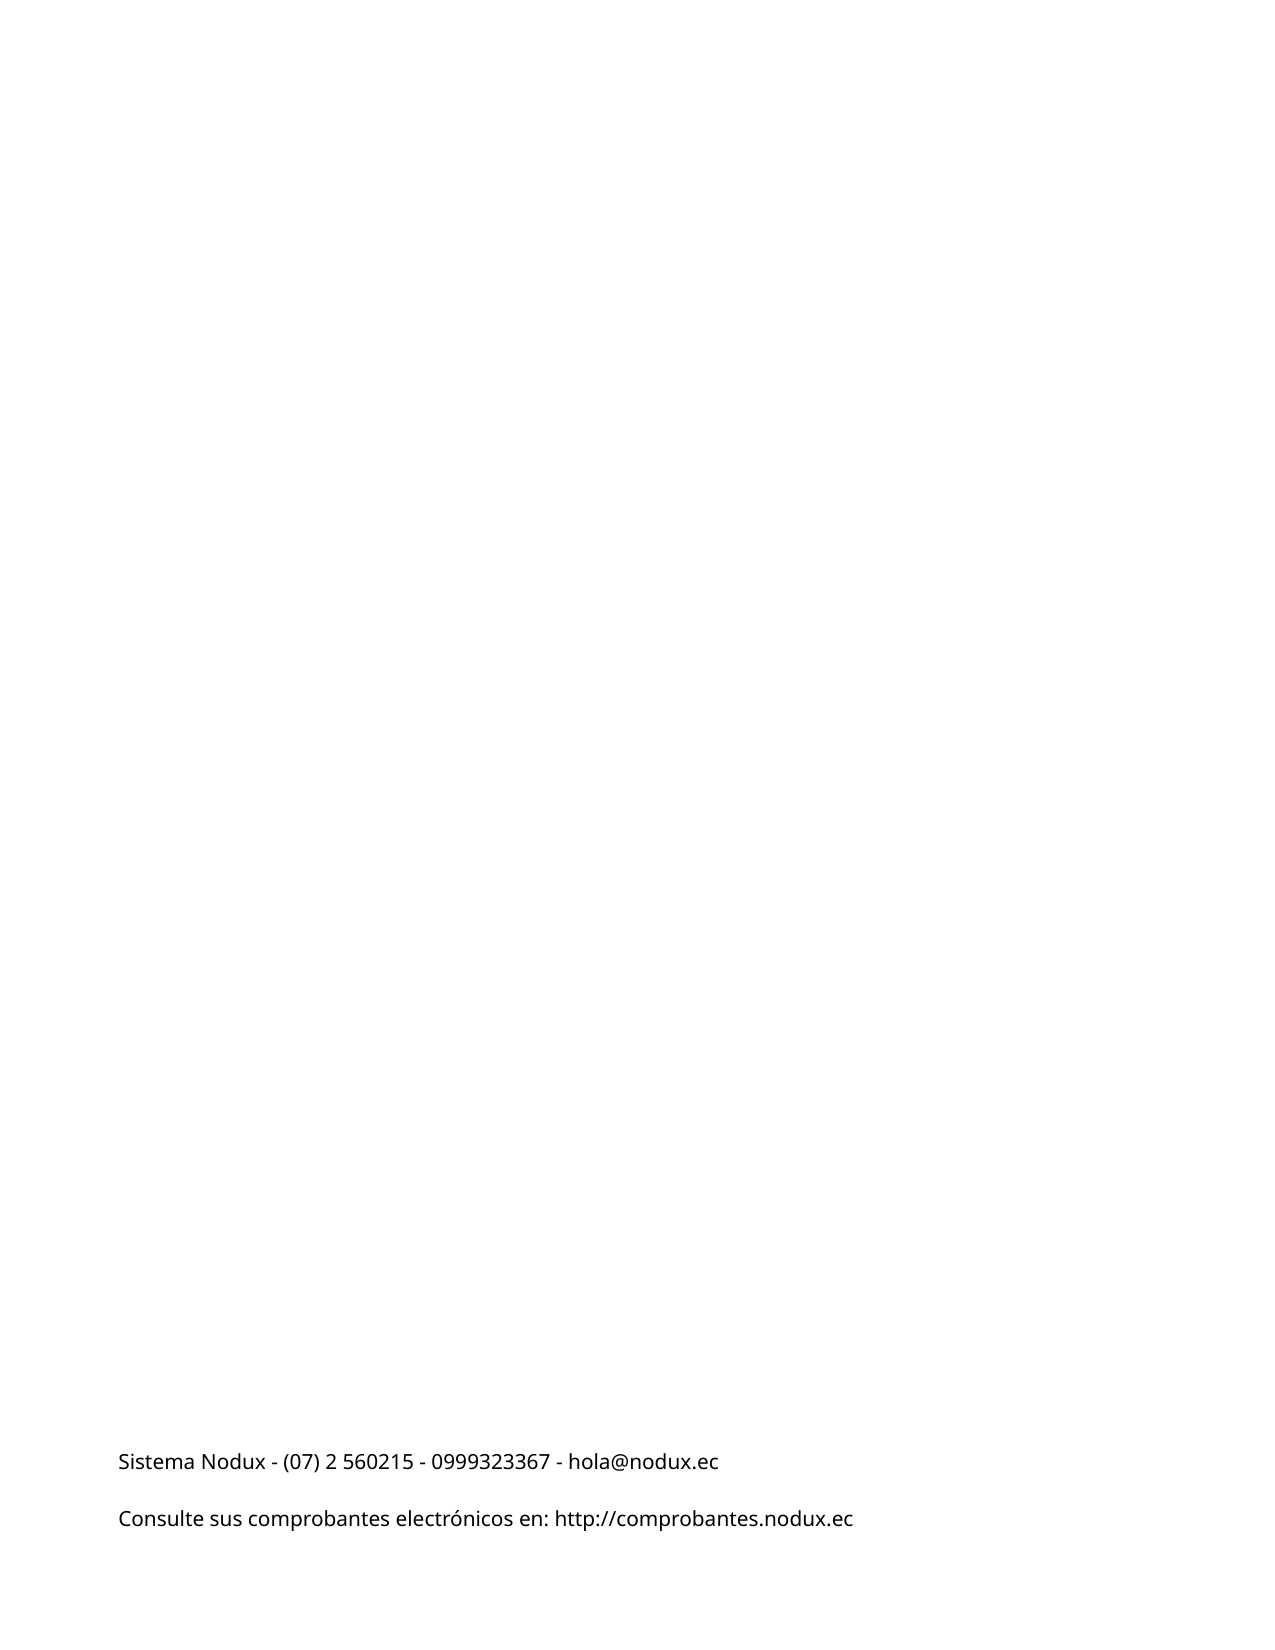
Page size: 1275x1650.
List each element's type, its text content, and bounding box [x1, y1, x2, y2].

text </for> [118, 27, 1206, 53]
